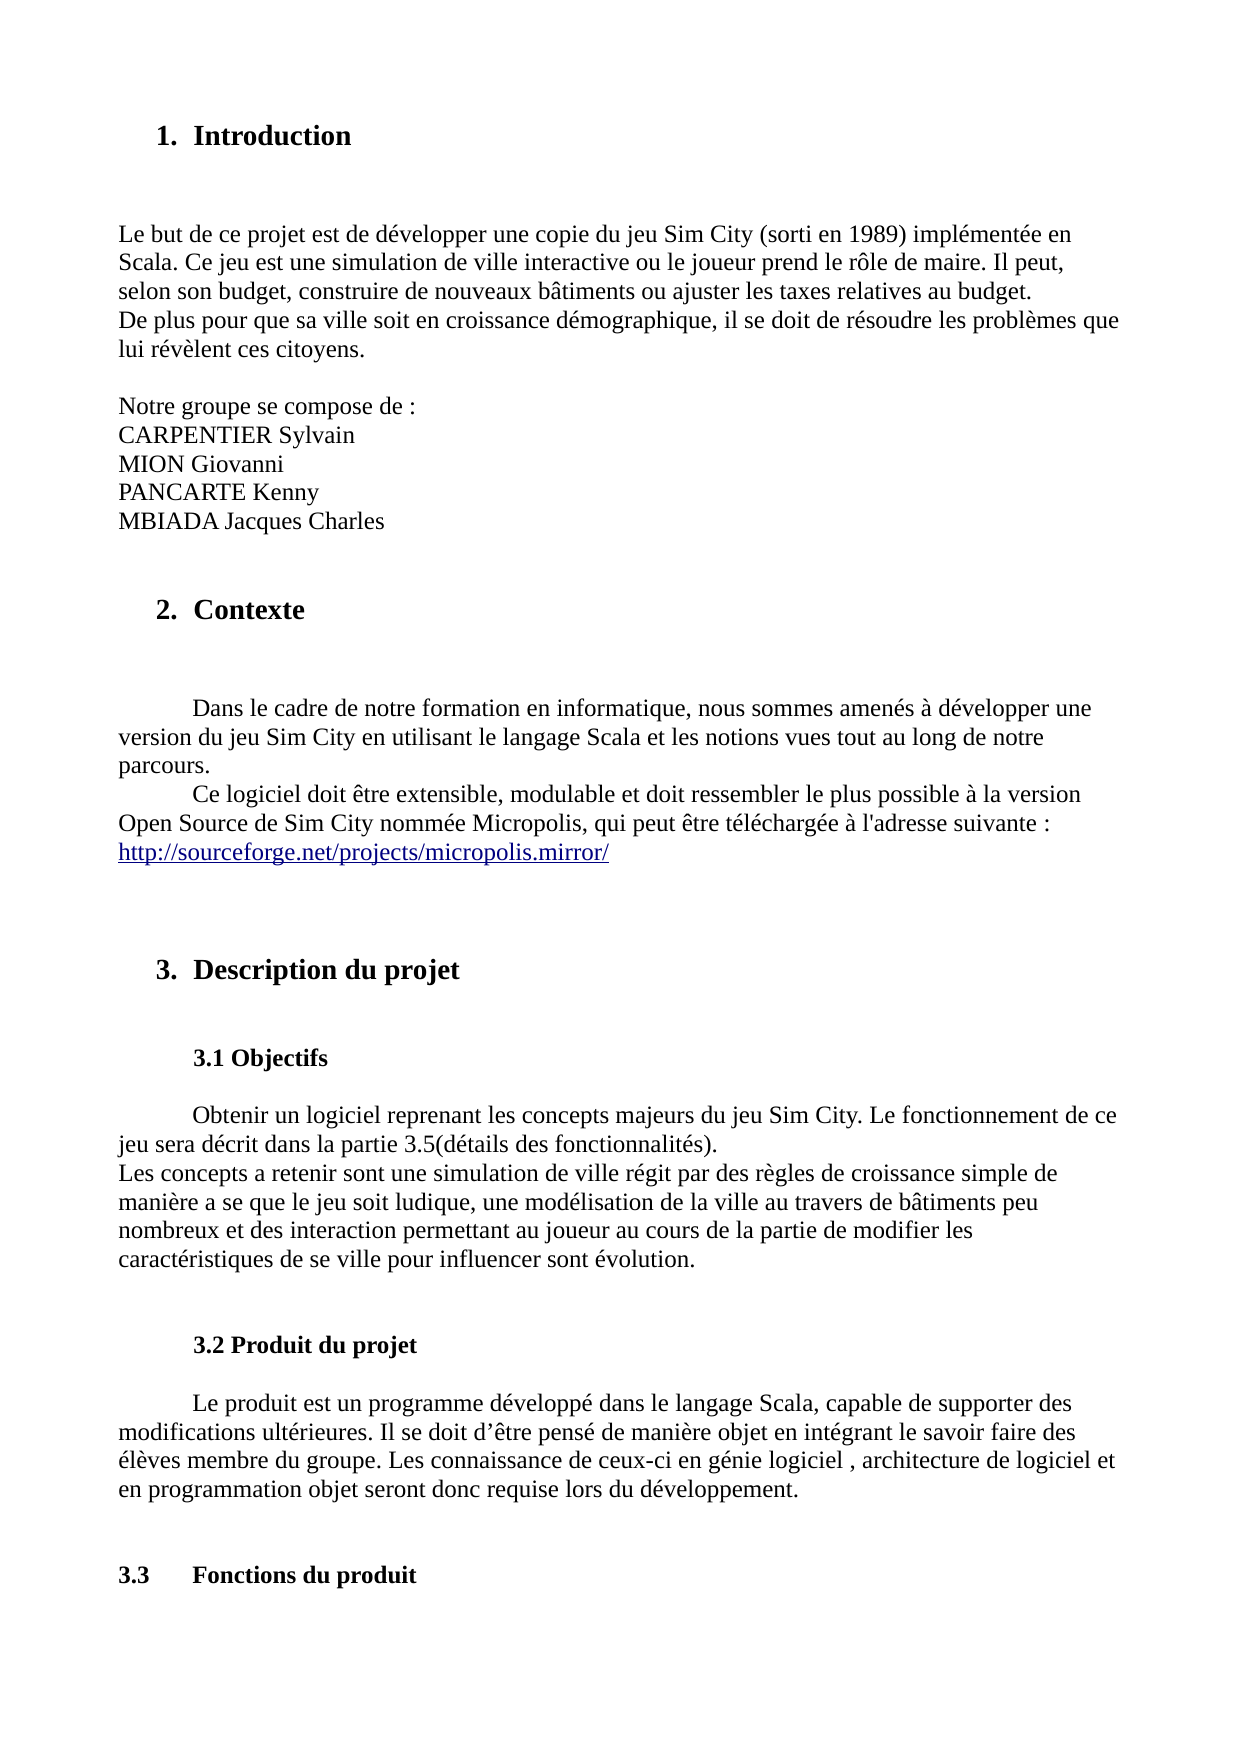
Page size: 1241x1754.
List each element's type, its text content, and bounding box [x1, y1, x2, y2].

list Produit du projet [193, 1330, 1122, 1359]
text Dans le cadre de notre formation en informatique, nous sommes amenés à développer une version du jeu Sim City en utilisant le langage Scala et les notions vues tout au long de notre parcours. [118, 693, 1122, 779]
text Notre groupe se compose de : [118, 391, 1122, 420]
list Introduction [156, 118, 1122, 152]
text MBIADA Jacques Charles [118, 506, 1122, 535]
text Le produit est un programme développé dans le langage Scala, capable de supporter des modifications ultérieures. Il se doit d’être pensé de manière objet en intégrant le savoir faire des élèves membre du groupe. Les connaissance de ceux-ci en génie logiciel , architecture de logiciel et en programmation objet seront donc requise lors du développement. [118, 1388, 1122, 1503]
list Objectifs [193, 1043, 1122, 1072]
list Contexte [156, 592, 1122, 626]
text Obtenir un logiciel reprenant les concepts majeurs du jeu Sim City. Le fonctionnement de ce jeu sera décrit dans la partie 3.5(détails des fonctionnalités). [118, 1100, 1122, 1158]
text Les concepts a retenir sont une simulation de ville régit par des règles de croissance simple de manière a se que le jeu soit ludique, une modélisation de la ville au travers de bâtiments peu nombreux et des interaction permettant au joueur au cours de la partie de modifier les caractéristiques de se ville pour influencer sont évolution. [118, 1158, 1122, 1273]
text PANCARTE Kenny [118, 477, 1122, 506]
text Le but de ce projet est de développer une copie du jeu Sim City (sorti en 1989) implémentée en Scala. Ce jeu est une simulation de ville interactive ou le joueur prend le rôle de maire. Il peut, selon son budget, construire de nouveaux bâtiments ou ajuster les taxes relatives au budget. [118, 219, 1122, 305]
text 3.3 Fonctions du produit [118, 1560, 1122, 1589]
text Ce logiciel doit être extensible, modulable et doit ressembler le plus possible à la version Open Source de Sim City nommée Micropolis, qui peut être téléchargée à l'adresse suivante : http://sourceforge.net/projects/micropolis.mirror/ [118, 779, 1122, 866]
text MION Giovanni [118, 449, 1122, 477]
text De plus pour que sa ville soit en croissance démographique, il se doit de résoudre les problèmes que lui révèlent ces citoyens. [118, 305, 1122, 362]
list Description du projet [156, 952, 1122, 985]
text CARPENTIER Sylvain [118, 420, 1122, 449]
